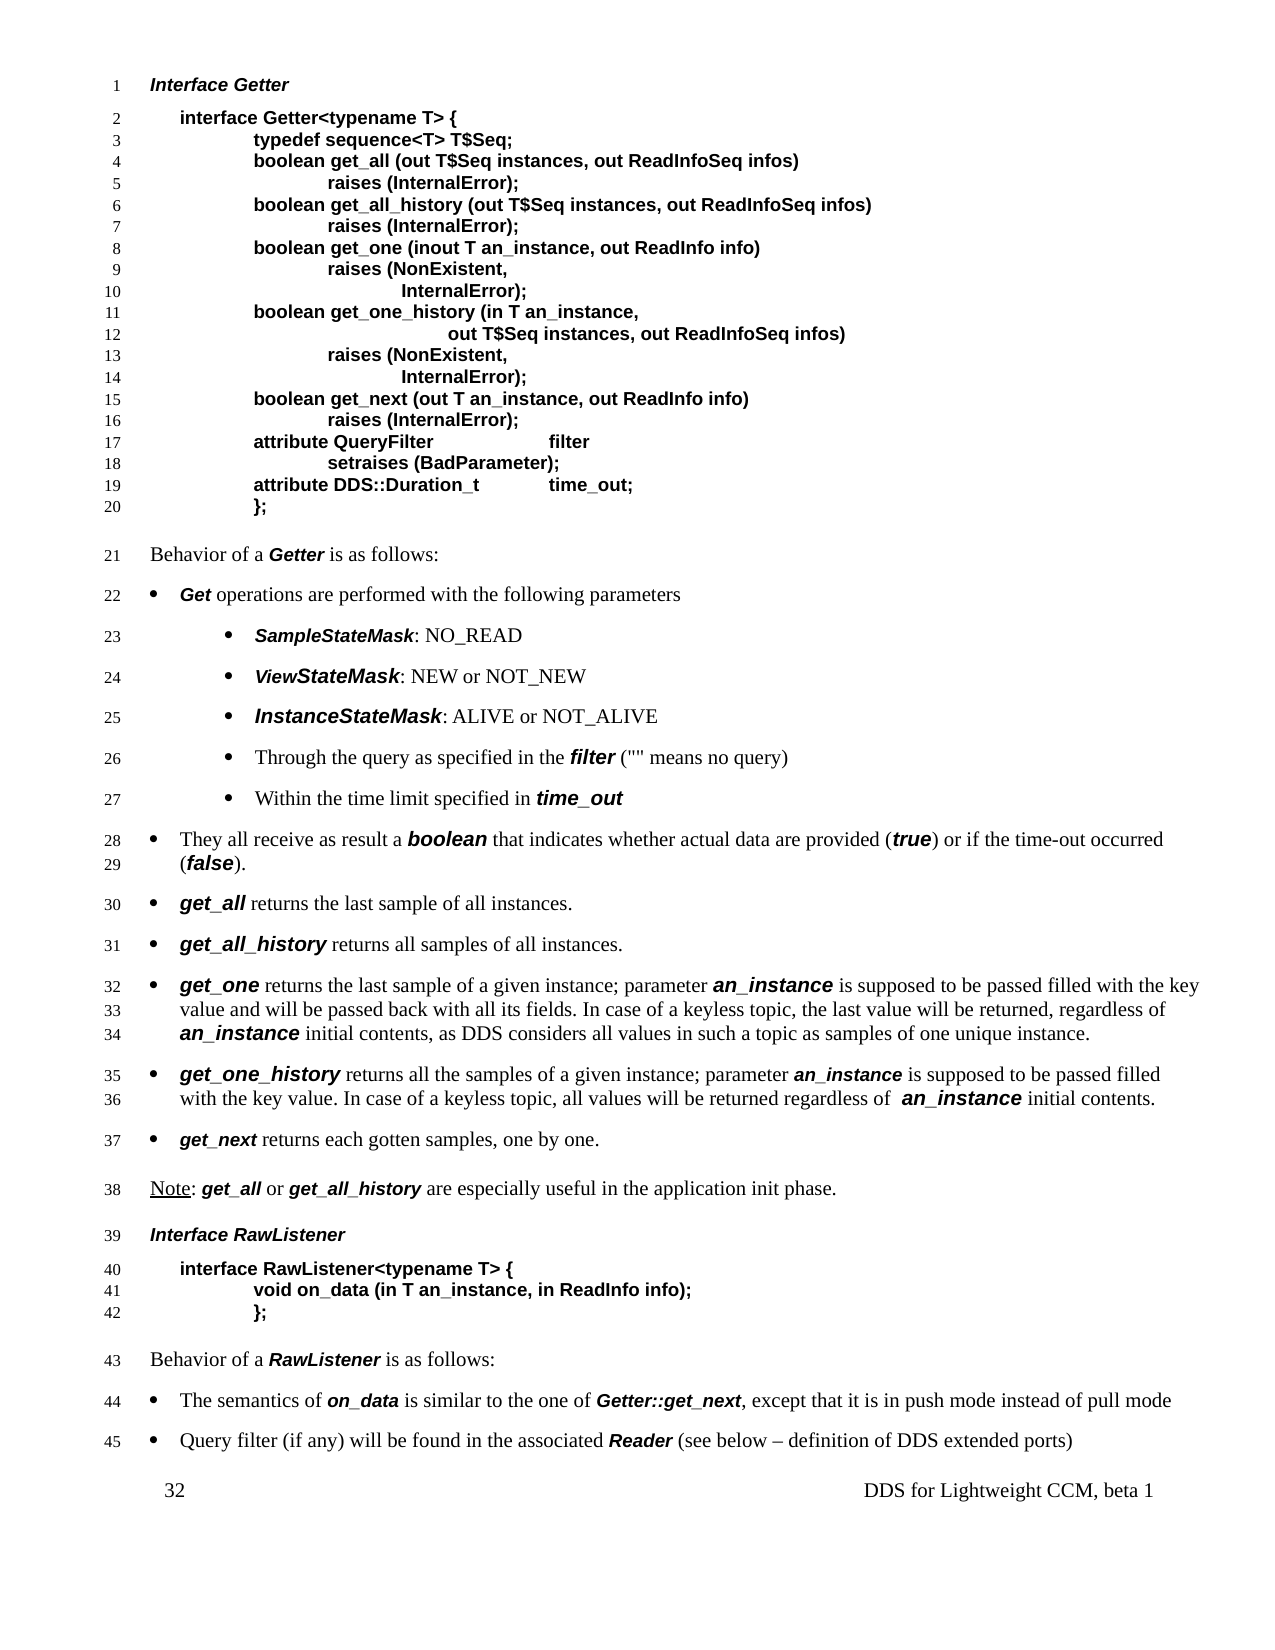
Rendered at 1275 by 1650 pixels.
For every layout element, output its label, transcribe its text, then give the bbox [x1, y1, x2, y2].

text Behavior of a Getter is as follows: [150, 542, 1200, 566]
list Within the time limit specified in time_out [225, 786, 1186, 810]
text InternalError); [179, 279, 1200, 301]
list InstanceStateMask: ALIVE or NOT_ALIVE [225, 704, 1186, 728]
text attribute DDS::Duration_t time_out; [179, 474, 1200, 495]
text out T$Seq instances, out ReadInfoSeq infos) [179, 323, 1200, 344]
text raises (InternalError); [179, 409, 1200, 431]
text boolean get_one_history (in T an_instance, [179, 301, 1200, 323]
text typedef sequence<T> T$Seq; [179, 129, 1200, 150]
text interface Getter<typename T> { [179, 107, 1200, 129]
text raises (NonExistent, [179, 258, 1200, 279]
text boolean get_all (out T$Seq instances, out ReadInfoSeq infos) [179, 150, 1200, 172]
text raises (InternalError); [179, 172, 1200, 193]
text attribute QueryFilter filter [179, 431, 1200, 452]
text boolean get_one (inout T an_instance, out ReadInfo info) [179, 236, 1200, 258]
text }; [179, 1301, 1200, 1322]
subtitle Interface RawListener [150, 1224, 1200, 1246]
list SampleStateMask: NO_READ [225, 623, 1186, 647]
text interface RawListener<typename T> { [179, 1258, 1200, 1279]
list Through the query as specified in the filter ("" means no query) [225, 745, 1186, 769]
list The semantics of on_data is similar to the one of Getter::get_next, except that it is in push mode instead of pull mode [150, 1388, 1200, 1412]
text setraises (BadParameter); [179, 452, 1200, 474]
text raises (NonExistent, [179, 344, 1200, 366]
text boolean get_all_history (out T$Seq instances, out ReadInfoSeq infos) [179, 193, 1200, 215]
list get_all returns the last sample of all instances. [150, 891, 1200, 915]
text Note: get_all or get_all_history are especially useful in the application init phase. [150, 1175, 1200, 1199]
list ViewStateMask: NEW or NOT_NEW [225, 663, 1186, 688]
list get_one returns the last sample of a given instance; parameter an_instance is supposed to be passed filled with the key value and will be passed back with all its fields. In case of a keyless topic, the last value will be returned, regardless of an_instance initial contents, as DDS considers all values in such a topic as samples of one unique instance. [150, 973, 1200, 1045]
list get_next returns each gotten samples, one by one. [150, 1127, 1200, 1151]
text raises (InternalError); [179, 215, 1200, 236]
list Get operations are performed with the following parameters [150, 582, 1200, 606]
text InternalError); [179, 366, 1200, 387]
list get_all_history returns all samples of all instances. [150, 932, 1200, 956]
text Behavior of a RawListener is as follows: [150, 1347, 1200, 1371]
text void on_data (in T an_instance, in ReadInfo info); [179, 1279, 1200, 1301]
text }; [179, 495, 1200, 517]
text boolean get_next (out T an_instance, out ReadInfo info) [179, 387, 1200, 409]
list Query filter (if any) will be found in the associated Reader (see below – definition of DDS extended ports) [150, 1428, 1200, 1452]
list They all receive as result a boolean that indicates whether actual data are provided (true) or if the time-out occurred (false). [150, 826, 1200, 875]
subtitle Interface Getter [150, 74, 1200, 95]
list get_one_history returns all the samples of a given instance; parameter an_instance is supposed to be passed filled with the key value. In case of a keyless topic, all values will be returned regardless of an_instance initial contents. [150, 1062, 1200, 1110]
